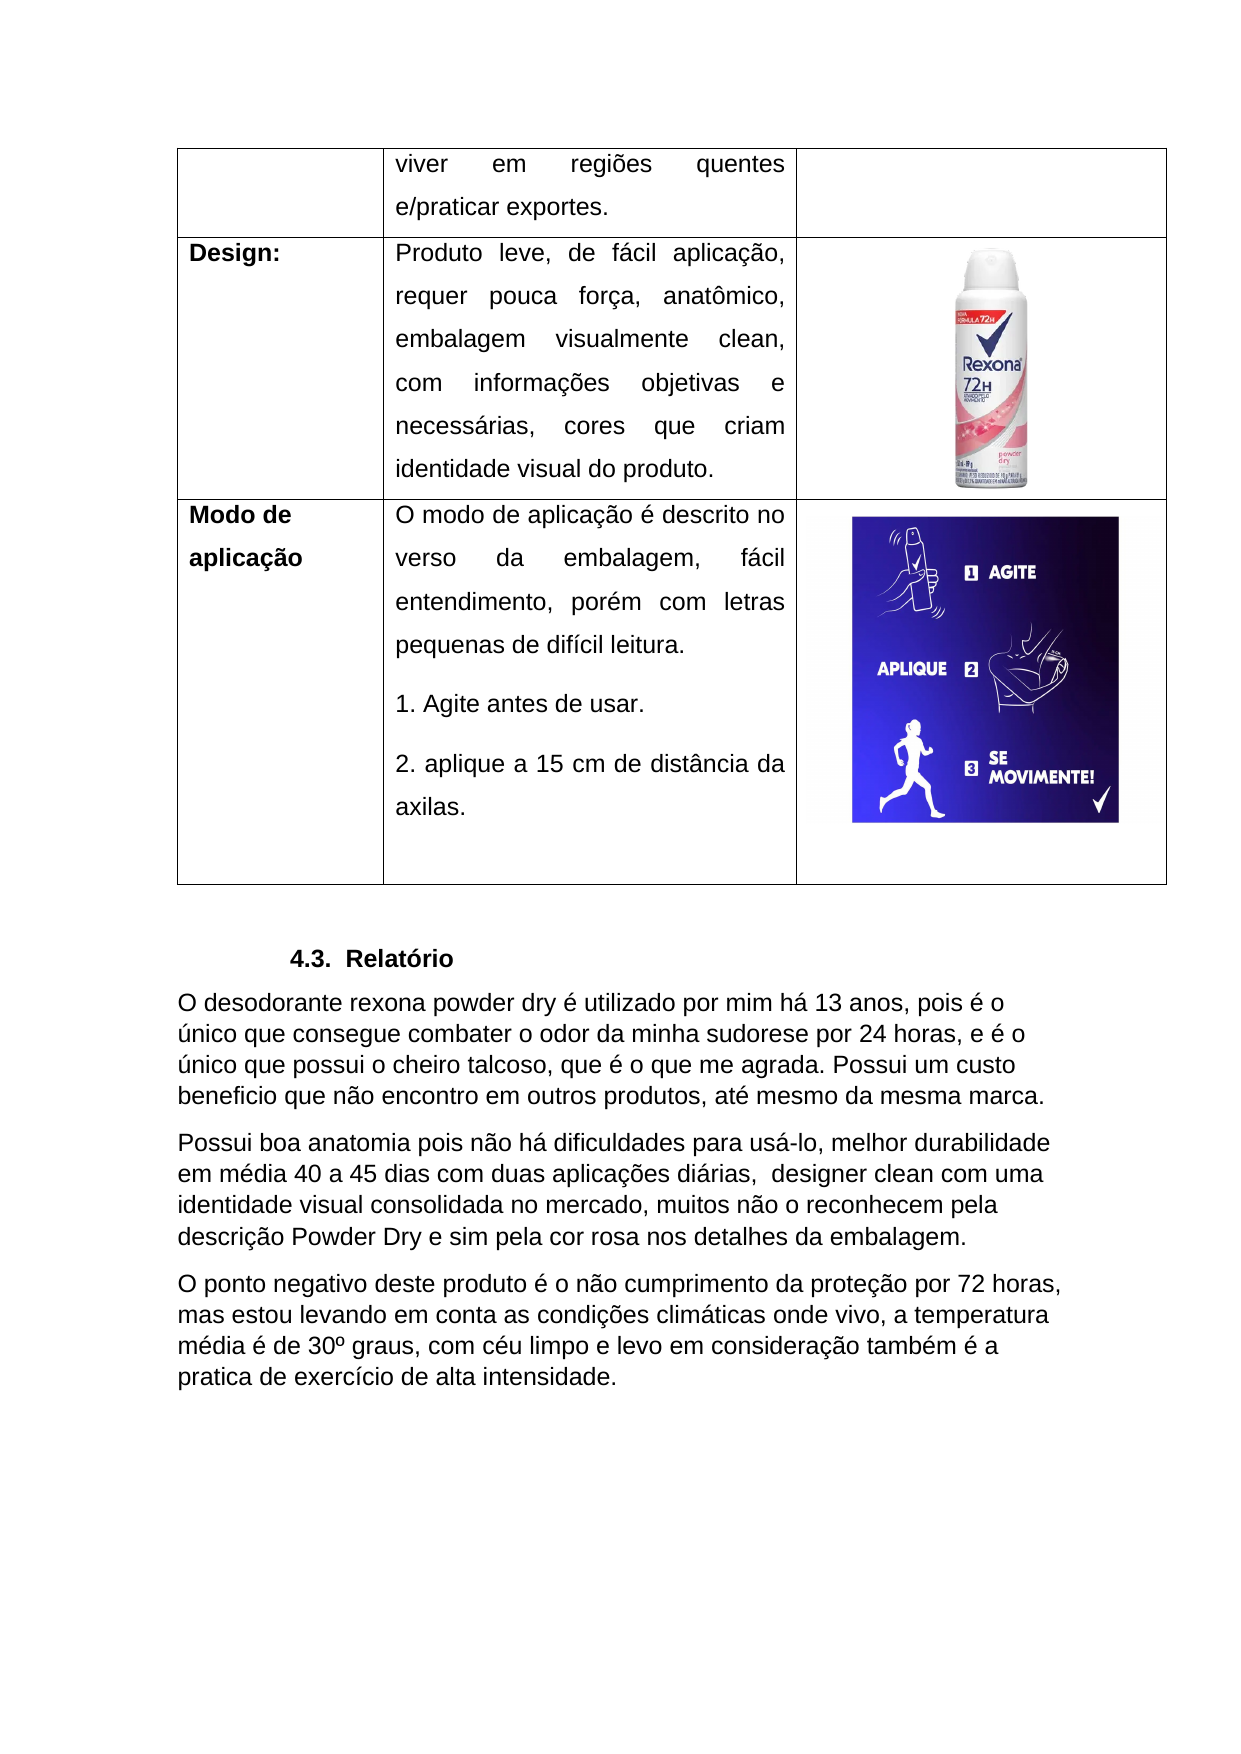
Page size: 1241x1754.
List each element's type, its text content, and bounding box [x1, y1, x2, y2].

text Possui boa anatomia pois não há dificuldades para usá-lo, melhor durabilidade em média 40 a 45 dias com duas aplicações diárias, designer clean com uma identidade visual consolidada no mercado, muitos não o reconhecem pela descrição Powder Dry e sim pela cor rosa nos detalhes da embalagem. [177, 1128, 1063, 1250]
table_cell Modo de aplicação [178, 500, 383, 883]
text O ponto negativo deste produto é o não cumprimento da proteção por 72 horas, mas estou levando em conta as condições climáticas onde vivo, a temperatura média é de 30º graus, com céu limpo e levo em consideração também é a pratica de exercício de alta intensidade. [177, 1269, 1063, 1391]
table_cell viver em regiões quentes e/praticar exportes. [384, 149, 796, 237]
table_cell [797, 149, 1166, 237]
subtitle 4.3. Relatório [252, 944, 1063, 973]
table_cell [797, 238, 842, 499]
table_cell [178, 149, 383, 237]
table_cell Design: [178, 238, 383, 499]
table_cell [797, 500, 1166, 883]
picture [806, 516, 1165, 824]
table_cell Produto leve, de fácil aplicação, requer pouca força, anatômico, embalagem visualmente clean, com informações objetivas e necessárias, cores que criam identidade visual do produto. [384, 238, 796, 499]
picture [842, 238, 1121, 507]
text O desodorante rexona powder dry é utilizado por mim há 13 anos, pois é o único que consegue combater o odor da minha sudorese por 24 horas, e é o único que possui o cheiro talcoso, que é o que me agrada. Possui um custo beneficio que não encontro em outros produtos, até mesmo da mesma marca. [177, 987, 1063, 1109]
table_cell [1121, 238, 1166, 499]
table_cell O modo de aplicação é descrito no verso da embalagem, fácil entendimento, porém com letras pequenas de difícil leitura. 1. Agite antes de usar. 2. aplique a 15 cm de distância da axilas. [384, 500, 796, 883]
